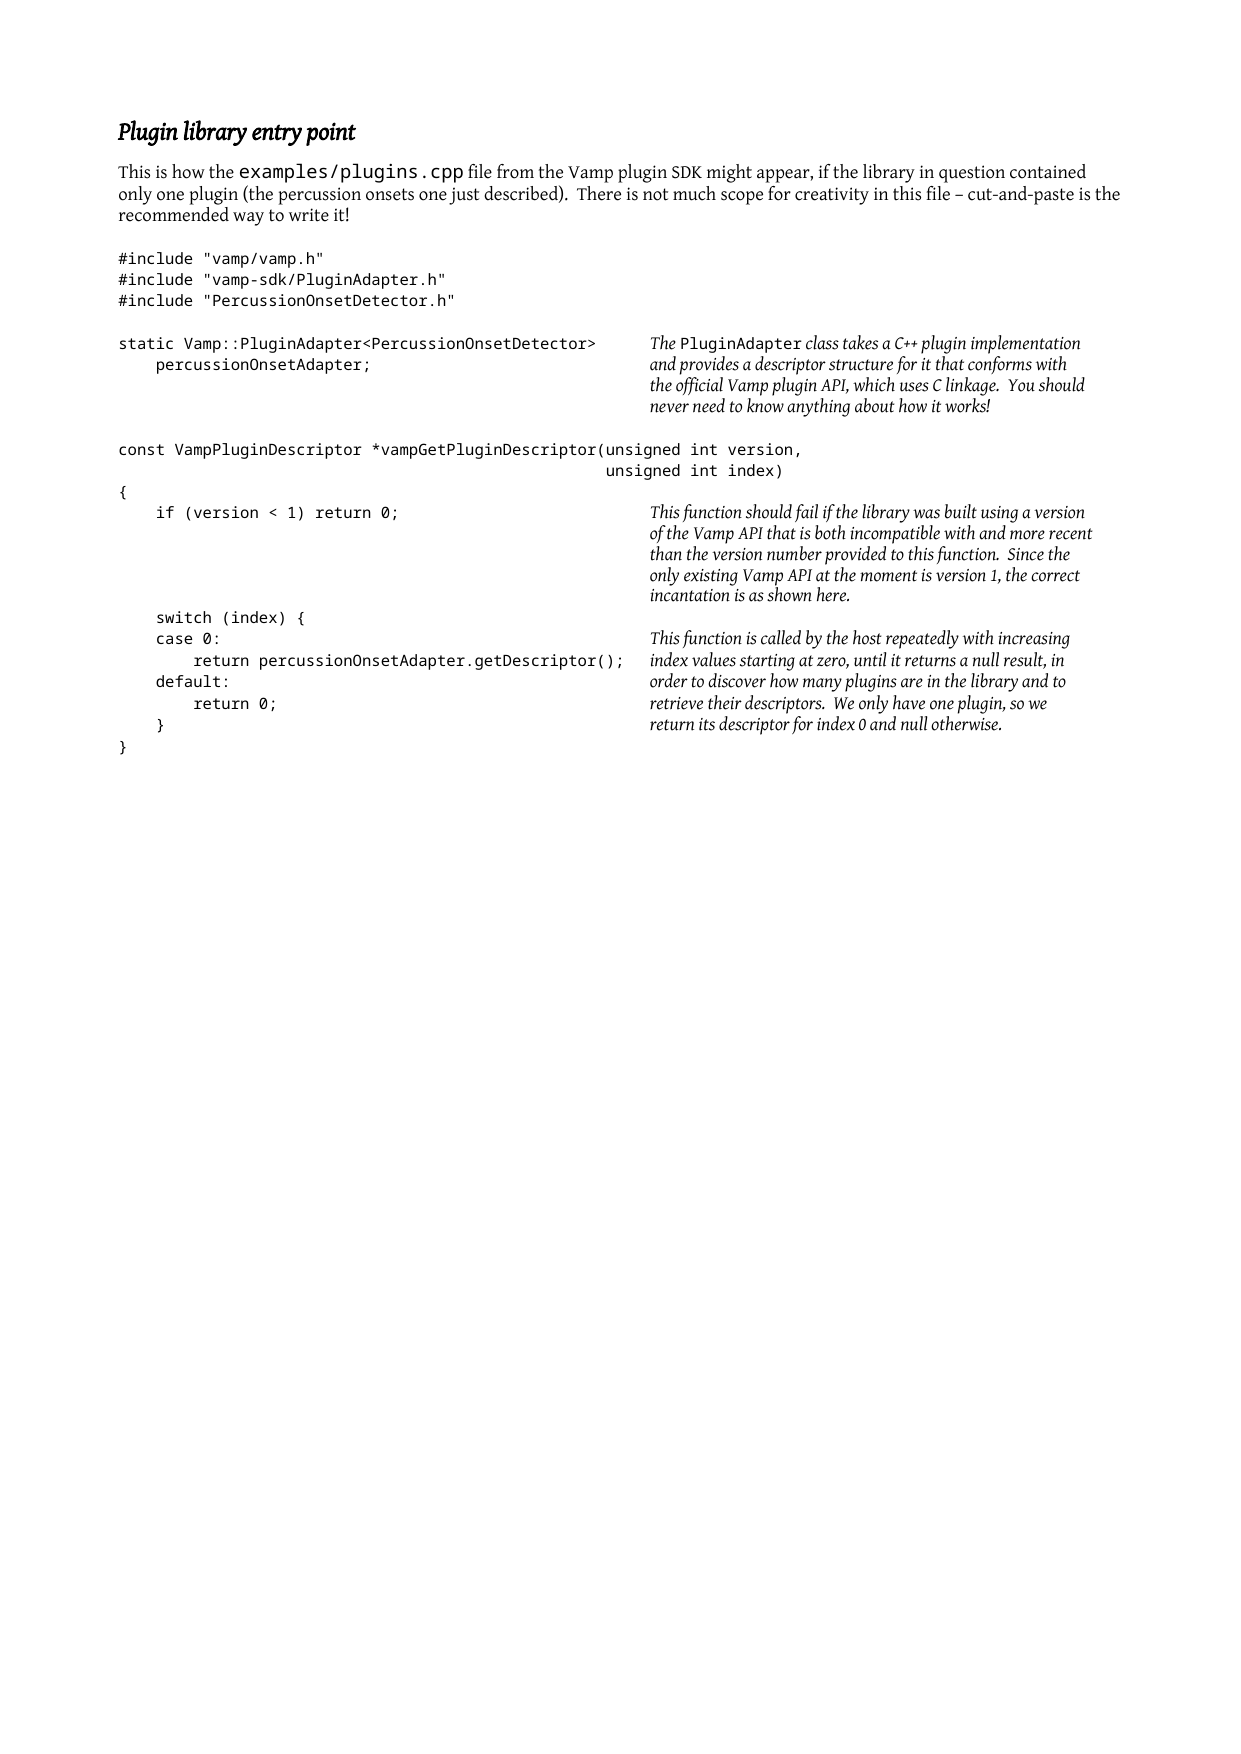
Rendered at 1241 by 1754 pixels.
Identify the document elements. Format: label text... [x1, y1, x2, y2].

text static Vamp::PluginAdapter<PercussionOnsetDetector> The PluginAdapter class takes a C++ plugin implementation [118, 333, 1122, 354]
text of the Vamp API that is both incompatible with and more recent [118, 524, 1122, 544]
text if (version < 1) return 0; This function should fail if the library was built using a version [118, 502, 1122, 524]
text This is how the examples/plugins.cpp file from the Vamp plugin SDK might appear, if the library in question contained only one plugin (the percussion onsets one just described). There is not much scope for creativity in this file – cut-and-paste is the recommended way to write it! [118, 158, 1122, 226]
text #include "vamp-sdk/PluginAdapter.h" [118, 269, 1122, 290]
text const VampPluginDescriptor *vampGetPluginDescriptor(unsigned int version, [118, 438, 1122, 460]
text } [118, 736, 1122, 757]
text { [118, 481, 1122, 502]
text the official Vamp plugin API, which uses C linkage. You should [118, 376, 1122, 396]
text #include "vamp/vamp.h" [118, 248, 1122, 269]
text default: order to discover how many plugins are in the library and to [118, 671, 1122, 693]
text only existing Vamp API at the moment is version 1, the correct [118, 565, 1122, 586]
text percussionOnsetAdapter; and provides a descriptor structure for it that conforms with [118, 354, 1122, 376]
text return percussionOnsetAdapter.getDescriptor(); index values starting at zero, until it returns a null result, in [118, 649, 1122, 671]
text } return its descriptor for index 0 and null otherwise. [118, 714, 1122, 736]
subtitle Plugin library entry point [118, 118, 1122, 146]
text case 0: This function is called by the host repeatedly with increasing [118, 628, 1122, 649]
text #include "PercussionOnsetDetector.h" [118, 290, 1122, 311]
text switch (index) { [118, 607, 1122, 628]
text unsigned int index) [118, 460, 1122, 481]
text incantation is as shown here. [118, 586, 1122, 607]
text never need to know anything about how it works! [118, 396, 1122, 417]
text return 0; retrieve their descriptors. We only have one plugin, so we [118, 693, 1122, 714]
text than the version number provided to this function. Since the [118, 544, 1122, 565]
